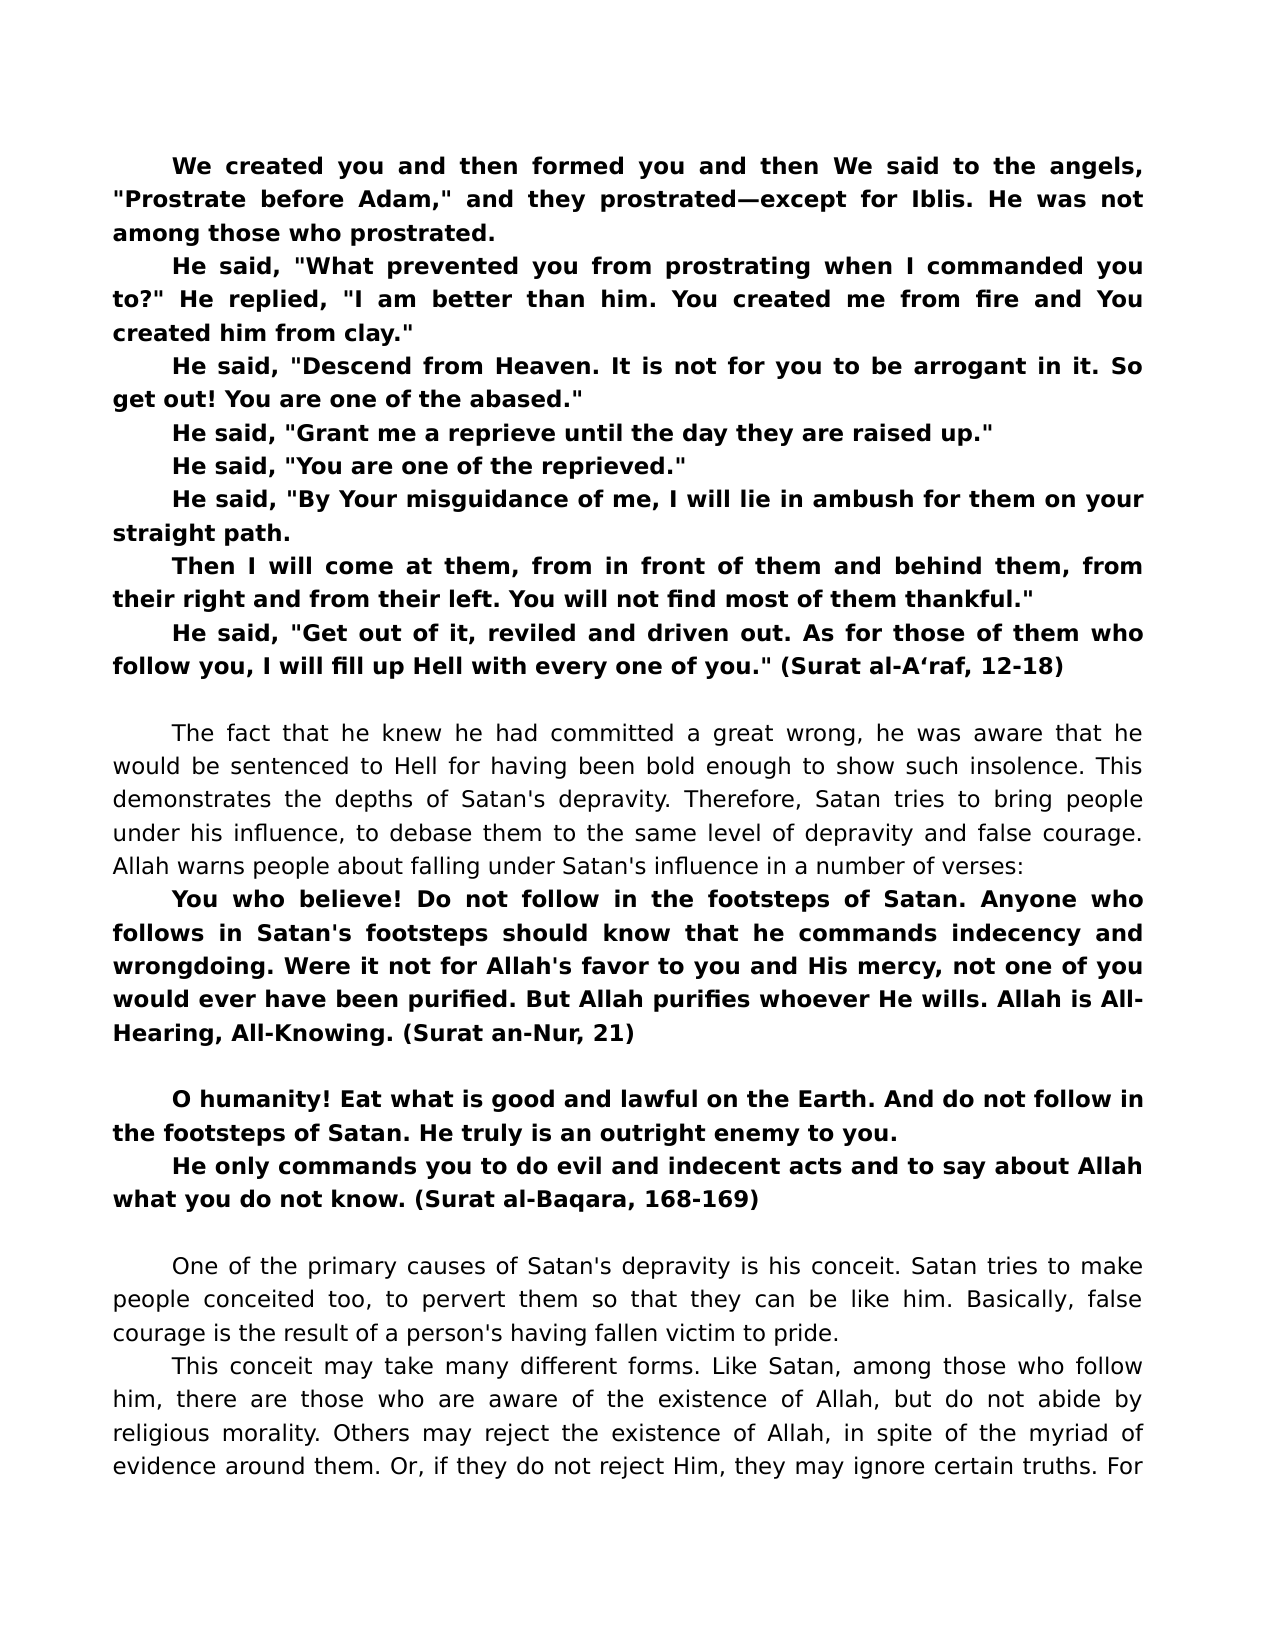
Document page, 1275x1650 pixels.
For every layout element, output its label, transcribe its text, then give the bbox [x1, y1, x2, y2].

text One of the primary causes of Satan's depravity is his conceit. Satan tries to make people conceited too, to pervert them so that they can be like him. Basically, false courage is the result of a person's having fallen victim to pride. [112, 1248, 1145, 1348]
text O humanity! Eat what is good and lawful on the Earth. And do not follow in the footsteps of Satan. He truly is an outright enemy to you. [112, 1081, 1145, 1148]
text We created you and then formed you and then We said to the angels, "Prostrate before Adam," and they prostrated—except for Iblis. He was not among those who prostrated. [112, 148, 1145, 248]
text He only commands you to do evil and indecent acts and to say about Allah what you do not know. (Surat al-Baqara, 168-169) [112, 1148, 1145, 1214]
text He said, "Get out of it, reviled and driven out. As for those of them who follow you, I will fill up Hell with every one of you." (Surat al-A‘raf, 12-18) [112, 614, 1145, 681]
text He said, "Grant me a reprieve until the day they are raised up." [112, 414, 1145, 448]
text This conceit may take many different forms. Like Satan, among those who follow him, there are those who are aware of the existence of Allah, but do not abide by religious morality. Others may reject the existence of Allah, in spite of the myriad of evidence around them. Or, if they do not reject Him, they may ignore certain truths. For [112, 1348, 1145, 1481]
text He said, "You are one of the reprieved." [112, 448, 1145, 481]
text The fact that he knew he had committed a great wrong, he was aware that he would be sentenced to Hell for having been bold enough to show such insolence. This demonstrates the depths of Satan's depravity. Therefore, Satan tries to bring people under his influence, to debase them to the same level of depravity and false courage. Allah warns people about falling under Satan's influence in a number of verses: [112, 714, 1145, 881]
text He said, "Descend from Heaven. It is not for you to be arrogant in it. So get out! You are one of the abased." [112, 348, 1145, 414]
text Then I will come at them, from in front of them and behind them, from their right and from their left. You will not find most of them thankful." [112, 548, 1145, 614]
text He said, "By Your misguidance of me, I will lie in ambush for them on your straight path. [112, 481, 1145, 548]
text You who believe! Do not follow in the footsteps of Satan. Anyone who follows in Satan's footsteps should know that he commands indecency and wrongdoing. Were it not for Allah's favor to you and His mercy, not one of you would ever have been purified. But Allah purifies whoever He wills. Allah is All-Hearing, All-Knowing. (Surat an-Nur, 21) [112, 881, 1145, 1048]
text He said, "What prevented you from prostrating when I commanded you to?" He replied, "I am better than him. You created me from fire and You created him from clay." [112, 248, 1145, 348]
